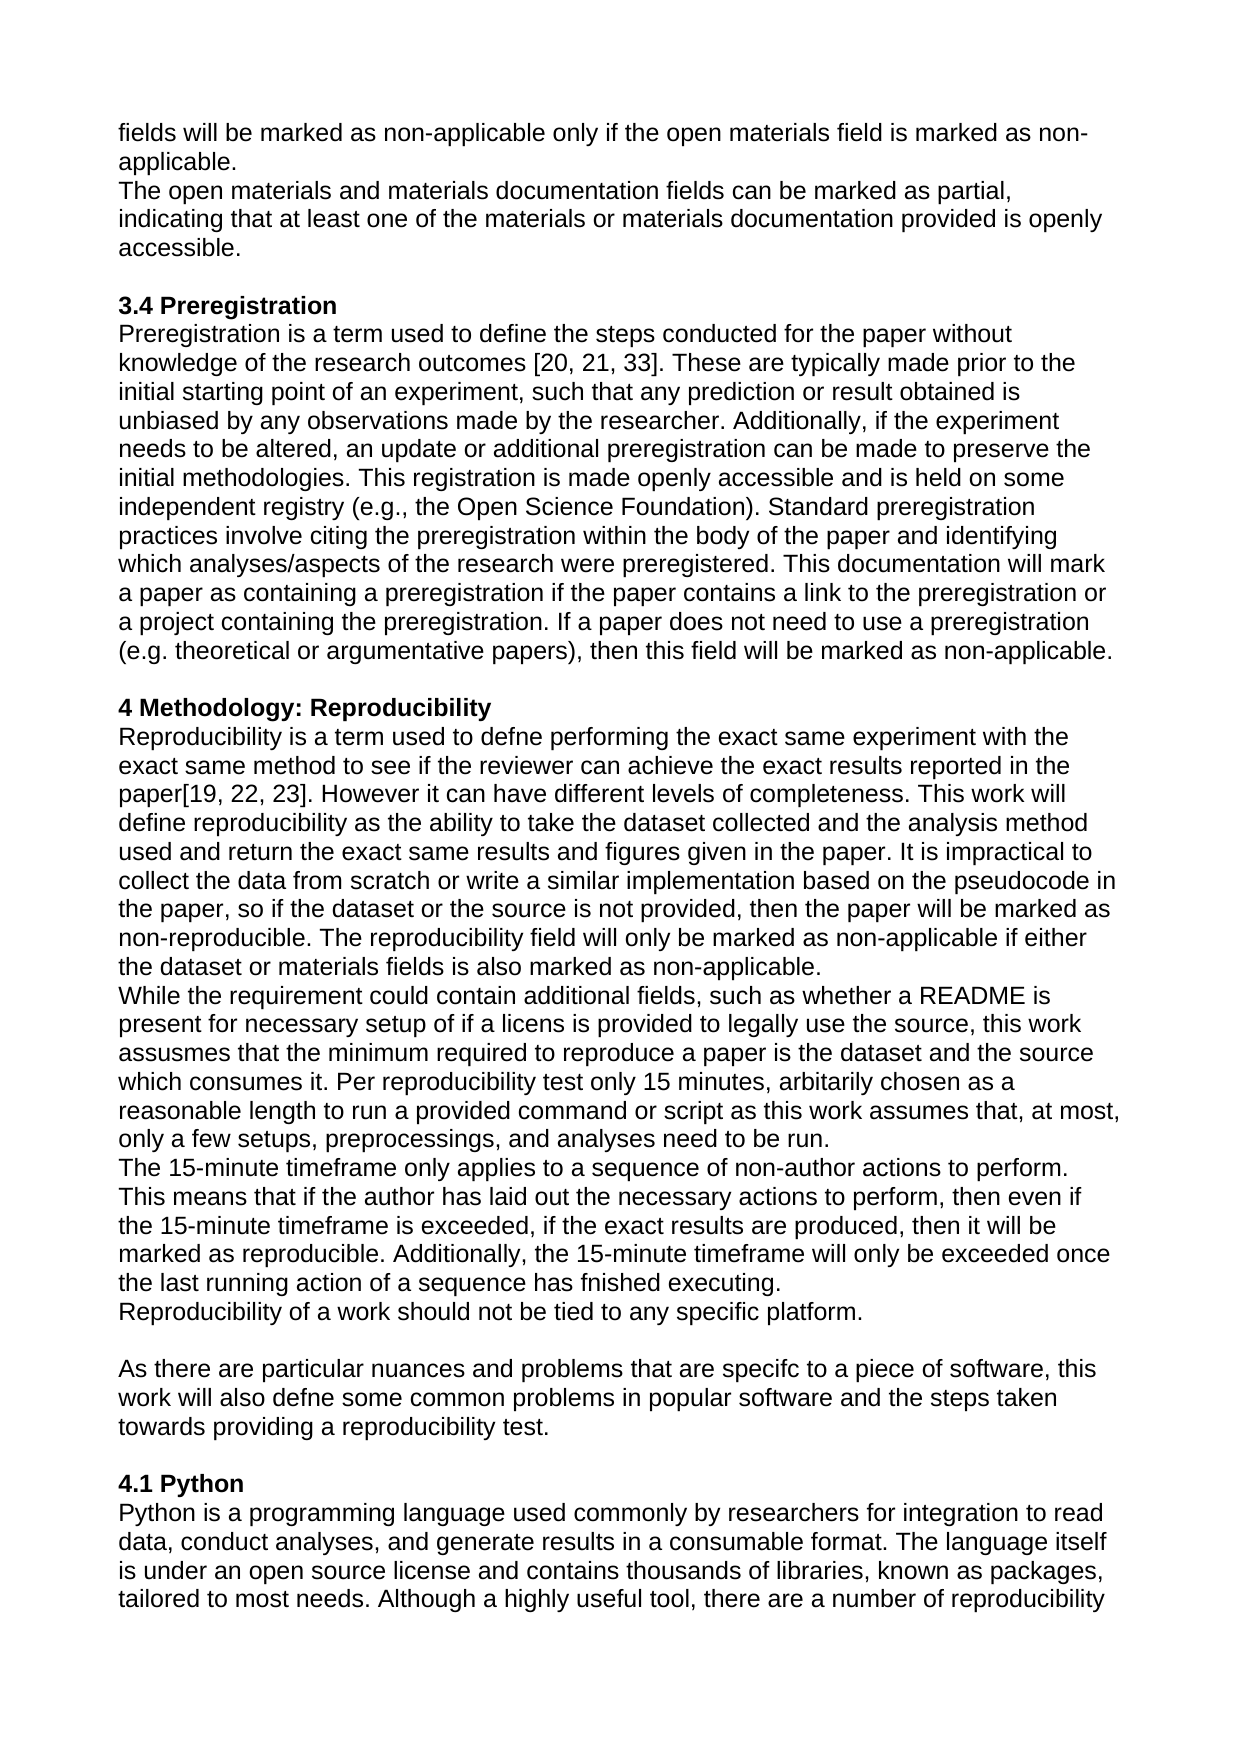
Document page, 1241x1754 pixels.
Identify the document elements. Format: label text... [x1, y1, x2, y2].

text As there are particular nuances and problems that are specifc to a piece of software, this work will also defne some common problems in popular software and the steps taken towards providing a reproducibility test. [118, 1354, 1122, 1441]
text Reproducibility is a term used to defne performing the exact same experiment with the exact same method to see if the reviewer can achieve the exact results reported in the paper[19, 22, 23]. However it can have different levels of completeness. This work will define reproducibility as the ability to take the dataset collected and the analysis method used and return the exact same results and figures given in the paper. It is impractical to collect the data from scratch or write a similar implementation based on the pseudocode in the paper, so if the dataset or the source is not provided, then the paper will be marked as non-reproducible. The reproducibility field will only be marked as non-applicable if either the dataset or materials fields is also marked as non-applicable. [118, 722, 1122, 981]
text 3.4 Preregistration [118, 291, 1122, 319]
text 4.1 Python [118, 1469, 1122, 1498]
text fields will be marked as non-applicable only if the open materials field is marked as non-applicable. [118, 118, 1122, 176]
text Preregistration is a term used to define the steps conducted for the paper without knowledge of the research outcomes [20, 21, 33]. These are typically made prior to the initial starting point of an experiment, such that any prediction or result obtained is unbiased by any observations made by the researcher. Additionally, if the experiment needs to be altered, an update or additional preregistration can be made to preserve the initial methodologies. This registration is made openly accessible and is held on some independent registry (e.g., the Open Science Foundation). Standard preregistration practices involve citing the preregistration within the body of the paper and identifying which analyses/aspects of the research were preregistered. This documentation will mark a paper as containing a preregistration if the paper contains a link to the preregistration or a project containing the preregistration. If a paper does not need to use a preregistration (e.g. theoretical or argumentative papers), then this field will be marked as non-applicable. [118, 319, 1122, 664]
text The 15-minute timeframe only applies to a sequence of non-author actions to perform. This means that if the author has laid out the necessary actions to perform, then even if the 15-minute timeframe is exceeded, if the exact results are produced, then it will be marked as reproducible. Additionally, the 15-minute timeframe will only be exceeded once the last running action of a sequence has fnished executing. [118, 1153, 1122, 1297]
text Python is a programming language used commonly by researchers for integration to read data, conduct analyses, and generate results in a consumable format. The language itself is under an open source license and contains thousands of libraries, known as packages, tailored to most needs. Although a highly useful tool, there are a number of reproducibility [118, 1498, 1122, 1613]
text While the requirement could contain additional fields, such as whether a README is present for necessary setup of if a licens is provided to legally use the source, this work assusmes that the minimum required to reproduce a paper is the dataset and the source which consumes it. Per reproducibility test only 15 minutes, arbitarily chosen as a reasonable length to run a provided command or script as this work assumes that, at most, only a few setups, preprocessings, and analyses need to be run. [118, 981, 1122, 1153]
text 4 Methodology: Reproducibility [118, 693, 1122, 722]
text The open materials and materials documentation fields can be marked as partial, indicating that at least one of the materials or materials documentation provided is openly accessible. [118, 176, 1122, 262]
text Reproducibility of a work should not be tied to any specific platform. [118, 1297, 1122, 1326]
